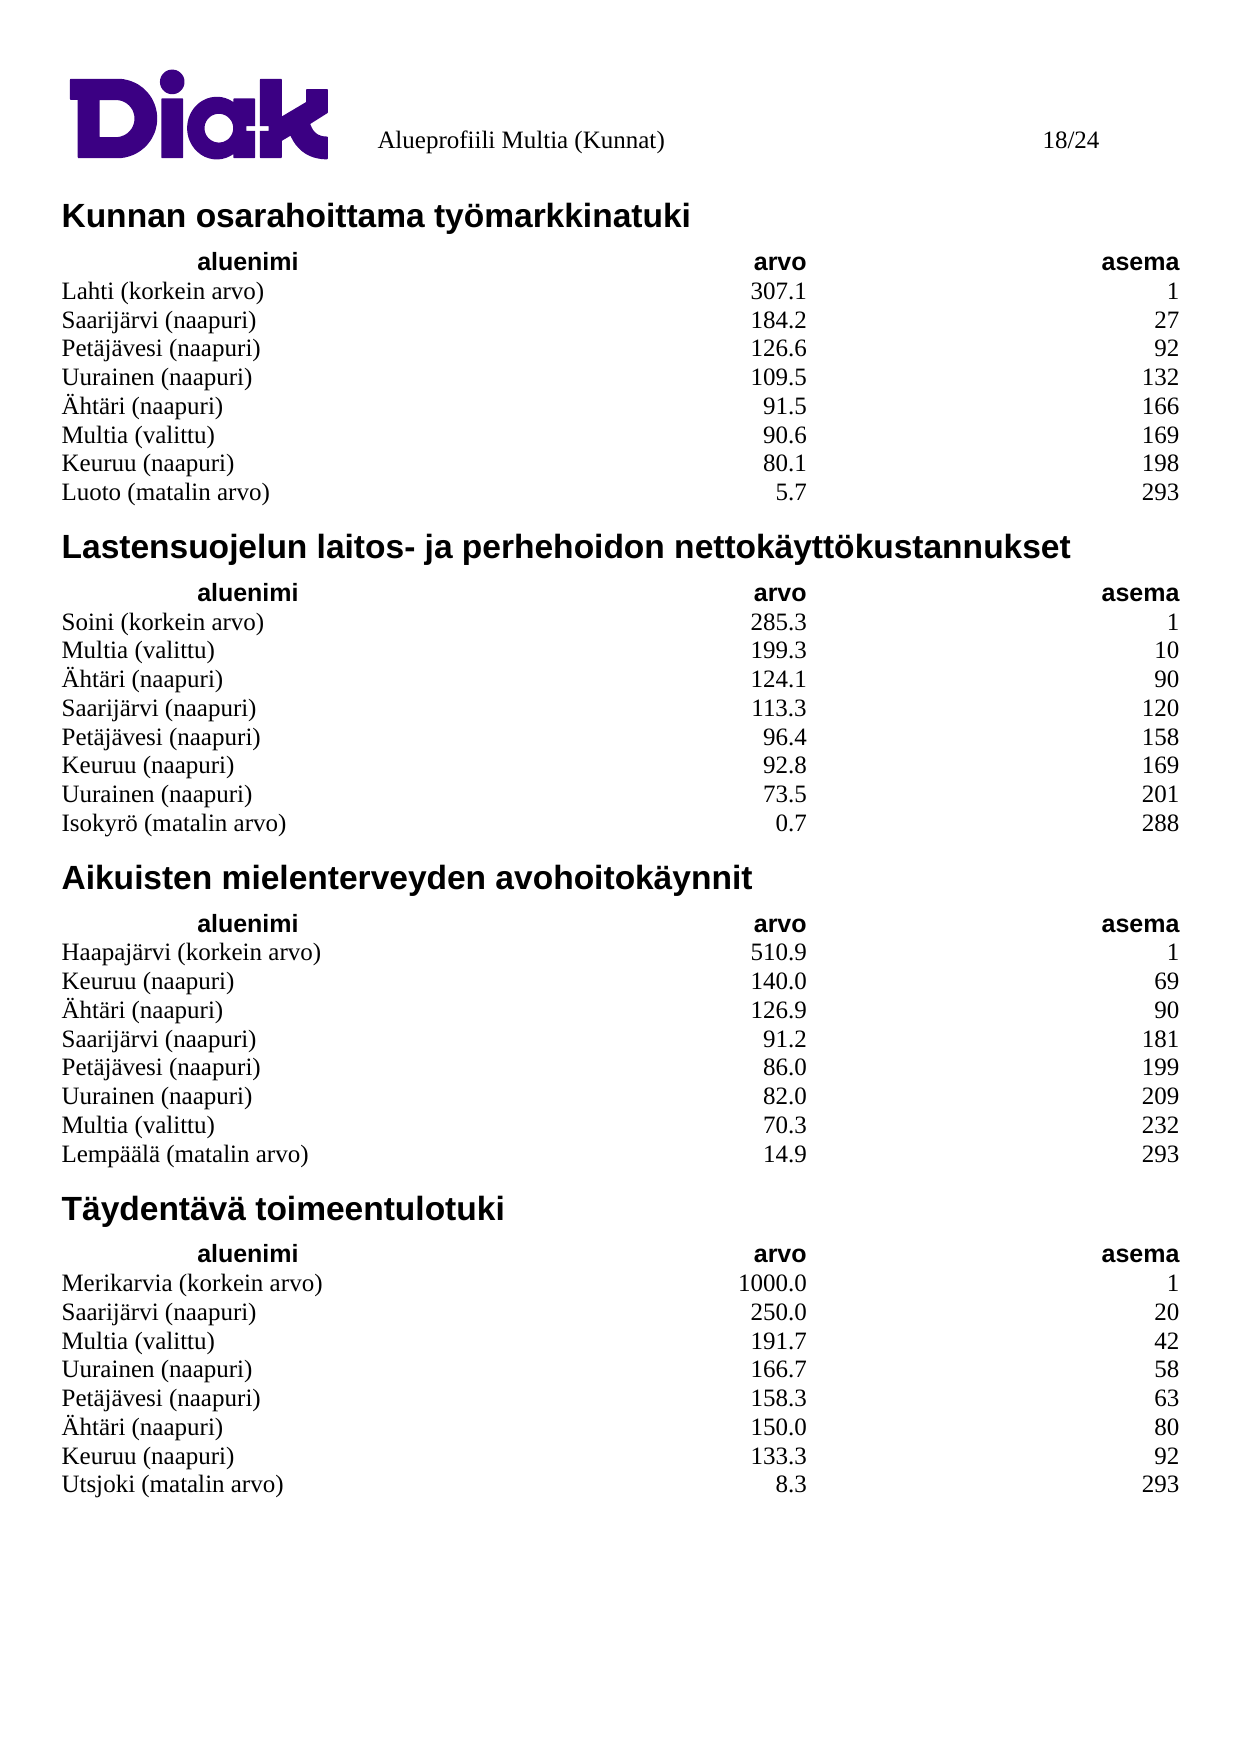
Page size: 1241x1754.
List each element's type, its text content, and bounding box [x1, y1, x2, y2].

table_cell 285.3 [434, 607, 806, 636]
table_cell Petäjävesi (naapuri) [61, 1383, 434, 1412]
table_cell Saarijärvi (naapuri) [61, 305, 434, 333]
table_cell Saarijärvi (naapuri) [61, 1024, 434, 1052]
table_cell Multia (valittu) [61, 420, 434, 448]
table_cell 92 [806, 1441, 1179, 1469]
table_header aluenimi [61, 909, 434, 937]
table_cell 80 [806, 1412, 1179, 1441]
table_cell 70.3 [434, 1110, 806, 1139]
table_cell Ähtäri (naapuri) [61, 1412, 434, 1441]
table_cell 209 [806, 1081, 1179, 1110]
table_cell 90 [806, 664, 1179, 693]
table_cell 10 [806, 636, 1179, 664]
table_cell 150.0 [434, 1412, 806, 1441]
table_cell 92 [806, 334, 1179, 362]
table_cell Petäjävesi (naapuri) [61, 722, 434, 751]
table_cell 126.9 [434, 995, 806, 1024]
table_cell Haapajärvi (korkein arvo) [61, 938, 434, 966]
table_cell Ähtäri (naapuri) [61, 664, 434, 693]
table_cell Saarijärvi (naapuri) [61, 1297, 434, 1326]
table_cell 73.5 [434, 779, 806, 808]
table_cell 96.4 [434, 722, 806, 751]
table_cell 0.7 [434, 808, 806, 837]
table_cell 199 [806, 1053, 1179, 1081]
table_header aluenimi [61, 578, 434, 607]
table_cell 1 [806, 1268, 1179, 1297]
table_cell Petäjävesi (naapuri) [61, 1053, 434, 1081]
table_cell 90.6 [434, 420, 806, 448]
table_cell 109.5 [434, 362, 806, 391]
table_cell Lahti (korkein arvo) [61, 276, 434, 305]
table_cell 307.1 [434, 276, 806, 305]
table_cell 86.0 [434, 1053, 806, 1081]
table_cell 120 [806, 693, 1179, 722]
table_cell 124.1 [434, 664, 806, 693]
table_cell 293 [806, 1139, 1179, 1167]
table_cell 288 [806, 808, 1179, 837]
subtitle Kunnan osarahoittama työmarkkinatuki [61, 196, 1179, 235]
table_cell 126.6 [434, 334, 806, 362]
table_cell Luoto (matalin arvo) [61, 477, 434, 506]
table_header aluenimi [61, 247, 434, 276]
table_cell 232 [806, 1110, 1179, 1139]
table_cell 27 [806, 305, 1179, 333]
table_cell Utsjoki (matalin arvo) [61, 1470, 434, 1498]
table_header arvo [434, 909, 806, 937]
table_cell 132 [806, 362, 1179, 391]
table_cell 293 [806, 1470, 1179, 1498]
table_cell Multia (valittu) [61, 1326, 434, 1354]
table_cell Multia (valittu) [61, 1110, 434, 1139]
table_cell 1 [806, 607, 1179, 636]
table_cell 199.3 [434, 636, 806, 664]
table_cell 169 [806, 420, 1179, 448]
table_header asema [806, 578, 1179, 607]
table_cell Ähtäri (naapuri) [61, 995, 434, 1024]
table_cell Uurainen (naapuri) [61, 1355, 434, 1383]
table_cell 91.5 [434, 391, 806, 420]
subtitle Lastensuojelun laitos- ja perhehoidon nettokäyttökustannukset [61, 527, 1179, 566]
table_header arvo [434, 1240, 806, 1268]
table_header aluenimi [61, 1240, 434, 1268]
table_cell 510.9 [434, 938, 806, 966]
table_cell Isokyrö (matalin arvo) [61, 808, 434, 837]
table_header asema [806, 1240, 1179, 1268]
table_cell 198 [806, 449, 1179, 477]
table_cell Merikarvia (korkein arvo) [61, 1268, 434, 1297]
table_cell 158.3 [434, 1383, 806, 1412]
table_cell 42 [806, 1326, 1179, 1354]
table_cell 1 [806, 276, 1179, 305]
table_cell 58 [806, 1355, 1179, 1383]
table_cell Keuruu (naapuri) [61, 966, 434, 995]
table_cell 293 [806, 477, 1179, 506]
table_cell Multia (valittu) [61, 636, 434, 664]
table_cell 158 [806, 722, 1179, 751]
table_cell 8.3 [434, 1470, 806, 1498]
table_cell 69 [806, 966, 1179, 995]
table_cell Uurainen (naapuri) [61, 779, 434, 808]
table_cell Petäjävesi (naapuri) [61, 334, 434, 362]
table_cell Saarijärvi (naapuri) [61, 693, 434, 722]
table_cell Soini (korkein arvo) [61, 607, 434, 636]
table_cell 14.9 [434, 1139, 806, 1167]
table_cell 169 [806, 751, 1179, 779]
table_cell 133.3 [434, 1441, 806, 1469]
table_cell 20 [806, 1297, 1179, 1326]
table_cell 250.0 [434, 1297, 806, 1326]
subtitle Aikuisten mielenterveyden avohoitokäynnit [61, 858, 1179, 896]
table_cell 1000.0 [434, 1268, 806, 1297]
table_header arvo [434, 578, 806, 607]
table_cell Lempäälä (matalin arvo) [61, 1139, 434, 1167]
table_cell 63 [806, 1383, 1179, 1412]
table_cell 80.1 [434, 449, 806, 477]
table_cell 5.7 [434, 477, 806, 506]
table_cell 166 [806, 391, 1179, 420]
table_cell 90 [806, 995, 1179, 1024]
table_cell 1 [806, 938, 1179, 966]
table_cell 166.7 [434, 1355, 806, 1383]
table_cell 181 [806, 1024, 1179, 1052]
table_cell 140.0 [434, 966, 806, 995]
table_cell 82.0 [434, 1081, 806, 1110]
table_cell 91.2 [434, 1024, 806, 1052]
table_cell 92.8 [434, 751, 806, 779]
table_cell 113.3 [434, 693, 806, 722]
table_cell Keuruu (naapuri) [61, 1441, 434, 1469]
table_cell 191.7 [434, 1326, 806, 1354]
table_cell Keuruu (naapuri) [61, 751, 434, 779]
table_header asema [806, 247, 1179, 276]
table_cell Uurainen (naapuri) [61, 1081, 434, 1110]
table_header asema [806, 909, 1179, 937]
table_cell 184.2 [434, 305, 806, 333]
table_cell Keuruu (naapuri) [61, 449, 434, 477]
subtitle Täydentävä toimeentulotuki [61, 1188, 1179, 1227]
table_cell Uurainen (naapuri) [61, 362, 434, 391]
table_header arvo [434, 247, 806, 276]
table_cell Ähtäri (naapuri) [61, 391, 434, 420]
table_cell 201 [806, 779, 1179, 808]
